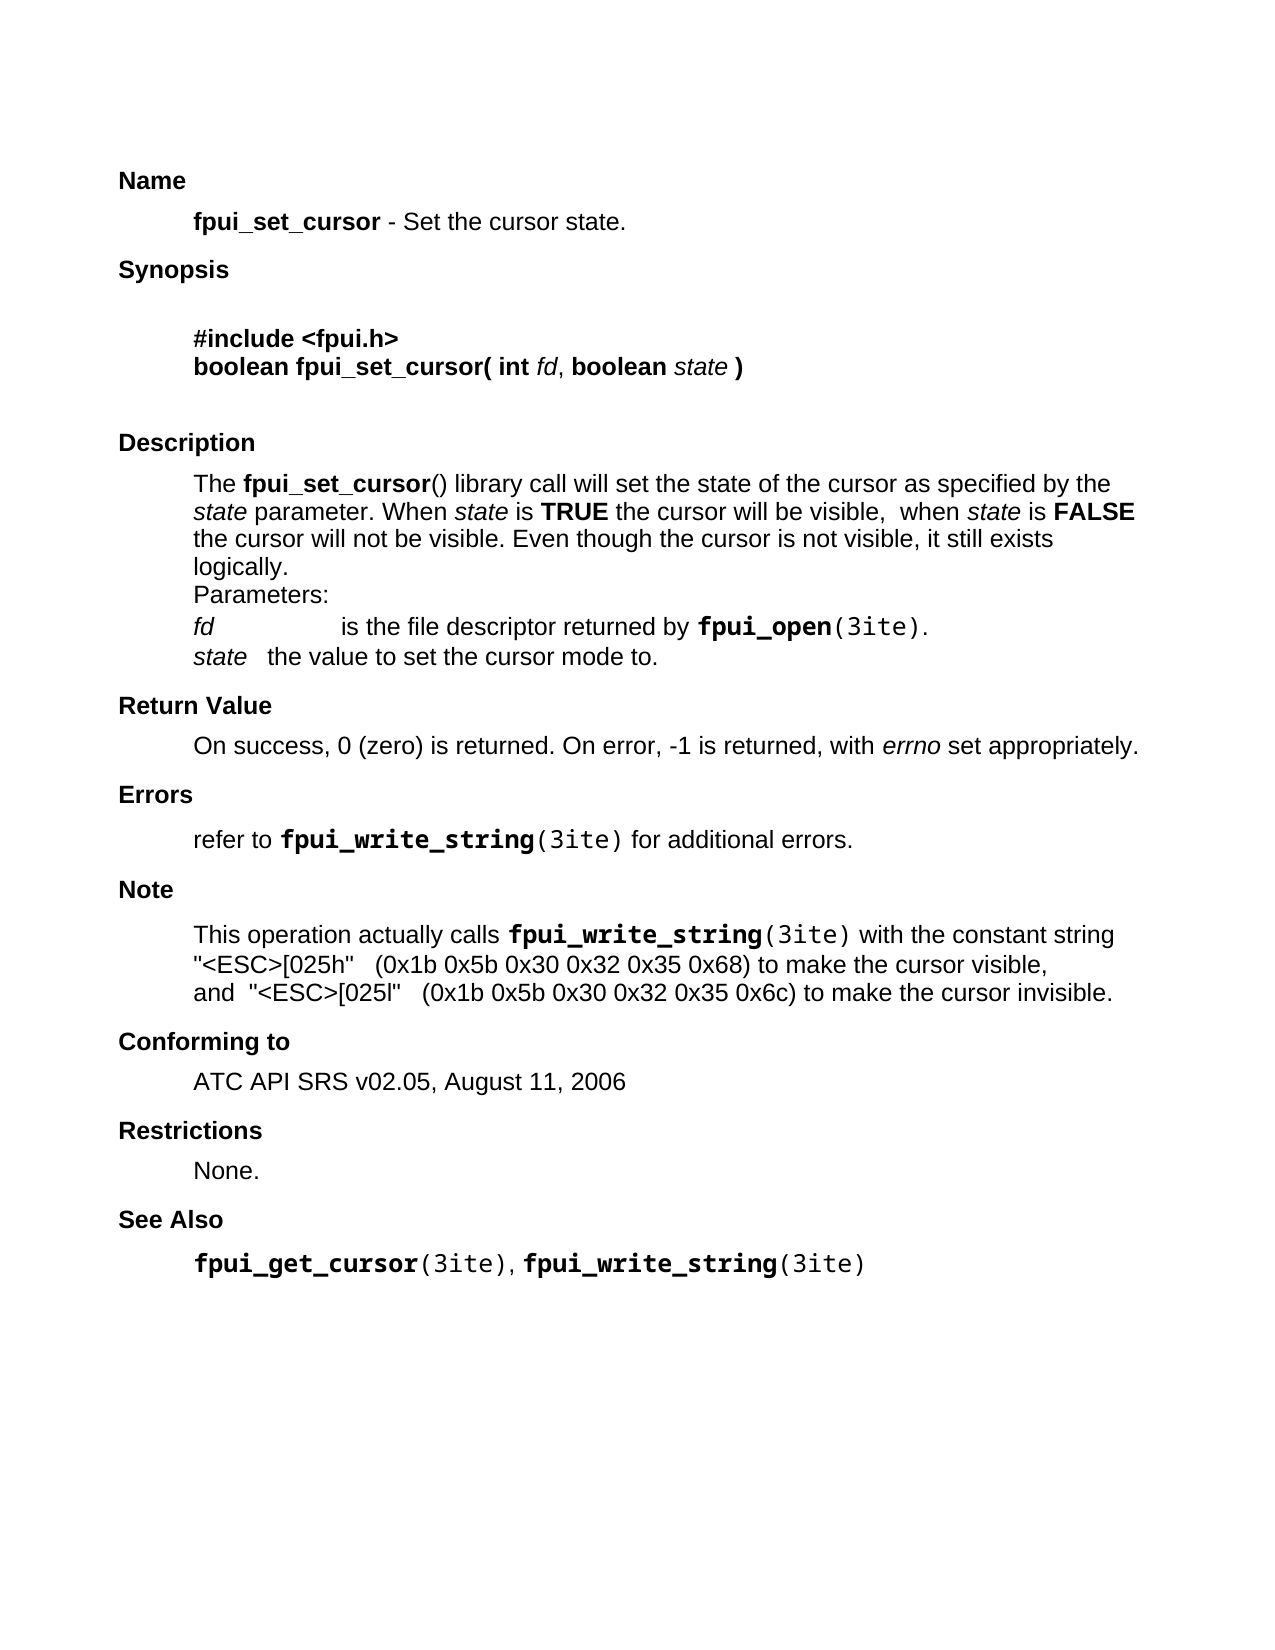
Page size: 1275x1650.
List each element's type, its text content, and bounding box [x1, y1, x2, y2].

text On success, 0 (zero) is returned. On error, -1 is returned, with errno set appropriately. [193, 732, 1157, 760]
text fpui_get_cursor(3ite), fpui_write_string(3ite) [193, 1246, 1157, 1280]
text Return Value [118, 692, 1157, 720]
text #include <fpui.h> boolean fpui_set_cursor( int fd, boolean state ) [193, 296, 1157, 408]
text Name [118, 167, 1157, 195]
text refer to fpui_write_string(3ite) for additional errors. [193, 821, 1157, 855]
text Errors [118, 781, 1157, 809]
text The fpui_set_cursor() library call will set the state of the cursor as specified by the state parameter. When state is TRUE the cursor will be visible, when state is FALSE the cursor will not be visible. Even though the cursor is not visible, it still exists logically. Parameters: fd is the file descriptor returned by fpui_open(3ite). state the value to set the cursor mode to. [193, 469, 1157, 671]
text Note [118, 876, 1157, 904]
text None. [193, 1157, 1157, 1185]
text This operation actually calls fpui_write_string(3ite) with the constant string "<ESC>[025h" (0x1b 0x5b 0x30 0x32 0x35 0x68) to make the cursor visible, and "<ESC>[025l" (0x1b 0x5b 0x30 0x32 0x35 0x6c) to make the cursor invisible. [193, 917, 1157, 1007]
text Conforming to [118, 1027, 1157, 1055]
text Description [118, 429, 1157, 457]
text Synopsis [118, 256, 1157, 284]
text fpui_set_cursor - Set the cursor state. [193, 207, 1157, 235]
text ATC API SRS v02.05, August 11, 2006 [193, 1068, 1157, 1096]
text Restrictions [118, 1117, 1157, 1144]
text See Also [118, 1206, 1157, 1234]
